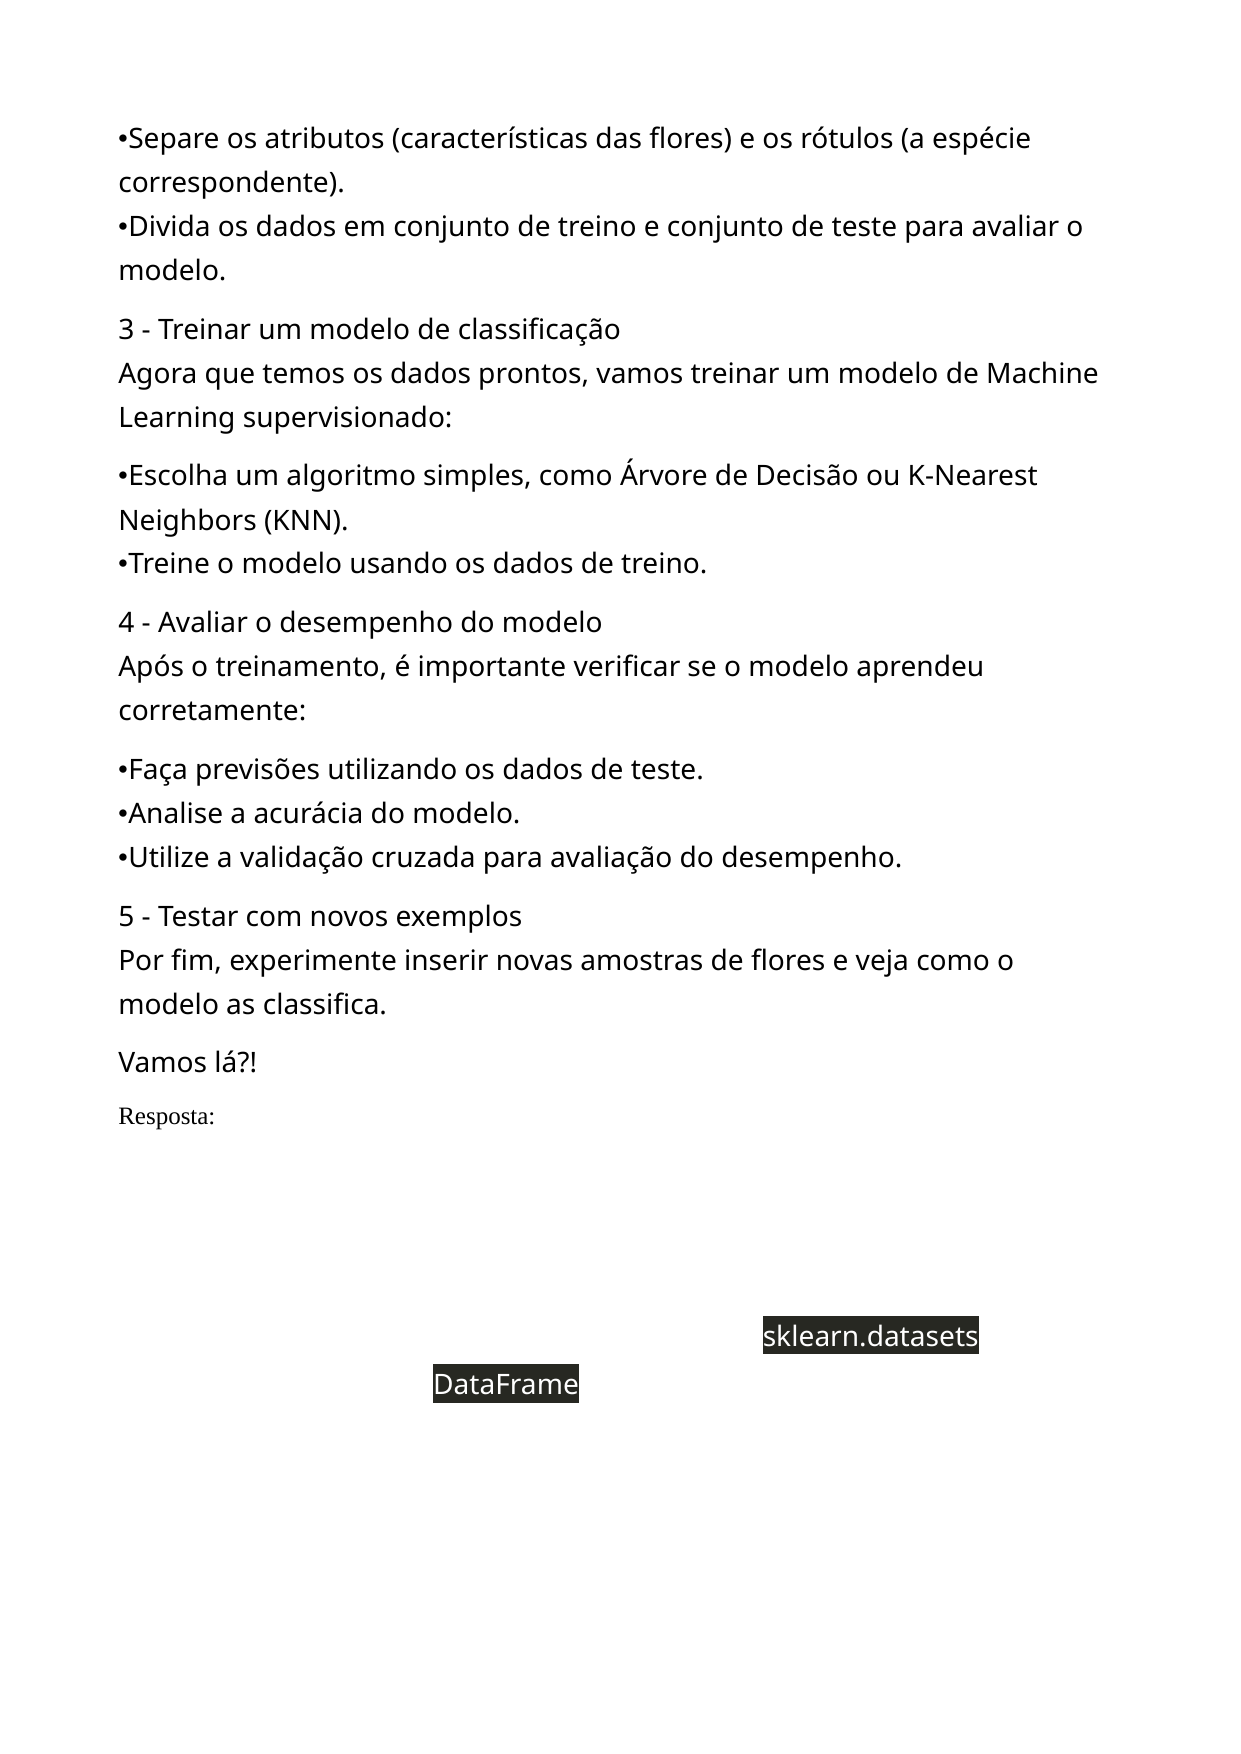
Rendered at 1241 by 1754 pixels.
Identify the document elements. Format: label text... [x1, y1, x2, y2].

list Escolha um algoritmo simples, como Árvore de Decisão ou K-Nearest Neighbors (KNN). [118, 456, 1122, 538]
list Treine o modelo usando os dados de treino. [118, 544, 1122, 582]
list Separe os atributos (características das flores) e os rótulos (a espécie correspondente). [118, 118, 1122, 201]
list Faça previsões utilizando os dados de teste. [118, 749, 1122, 788]
text Após o treinamento, é importante verificar se o modelo aprendeu corretamente: [118, 647, 1122, 729]
text Agora que temos os dados prontos, vamos treinar um modelo de Machine Learning supervisionado: [118, 353, 1122, 435]
text 5 - Testar com novos exemplos [118, 896, 1122, 934]
text Por fim, experimente inserir novas amostras de flores e veja como o modelo as classifica. [118, 940, 1122, 1022]
list Divida os dados em conjunto de treino e conjunto de teste para avaliar o modelo. [118, 206, 1122, 289]
text 4 - Avaliar o desempenho do modelo [118, 602, 1122, 641]
list Analise a acurácia do modelo. [118, 793, 1122, 832]
text Vamos lá?! [118, 1043, 1122, 1081]
text Após essa etapa, o modelo de Árvore de Decisão é treinado utilizando o conjunto de treino. Com o modelo treinado, realizamos previsões nos [118, 1499, 1122, 1596]
list Utilize a validação cruzada para avaliação do desempenho. [118, 837, 1122, 876]
text 3 - Treinar um modelo de classificação [118, 309, 1122, 347]
text Primeiro, vamos carregar os dados da biblioteca sklearn.datasets, convertendo-os em um DataFrame do Pandas para melhor manipulação. Em seguida, as amostras são separadas em atributos e rótulos, e os dados são divididos entre treino e teste para permitir a avaliação do modelo. [118, 1306, 1122, 1499]
text Resposta: [118, 1101, 1122, 1130]
text Devemos criar um código que implemente classificador baseado no dataset Iris utilizando um modelo de machine learning. Por aqui, utilizamos o modelo de Árvore de Decisão. [118, 1159, 1122, 1285]
